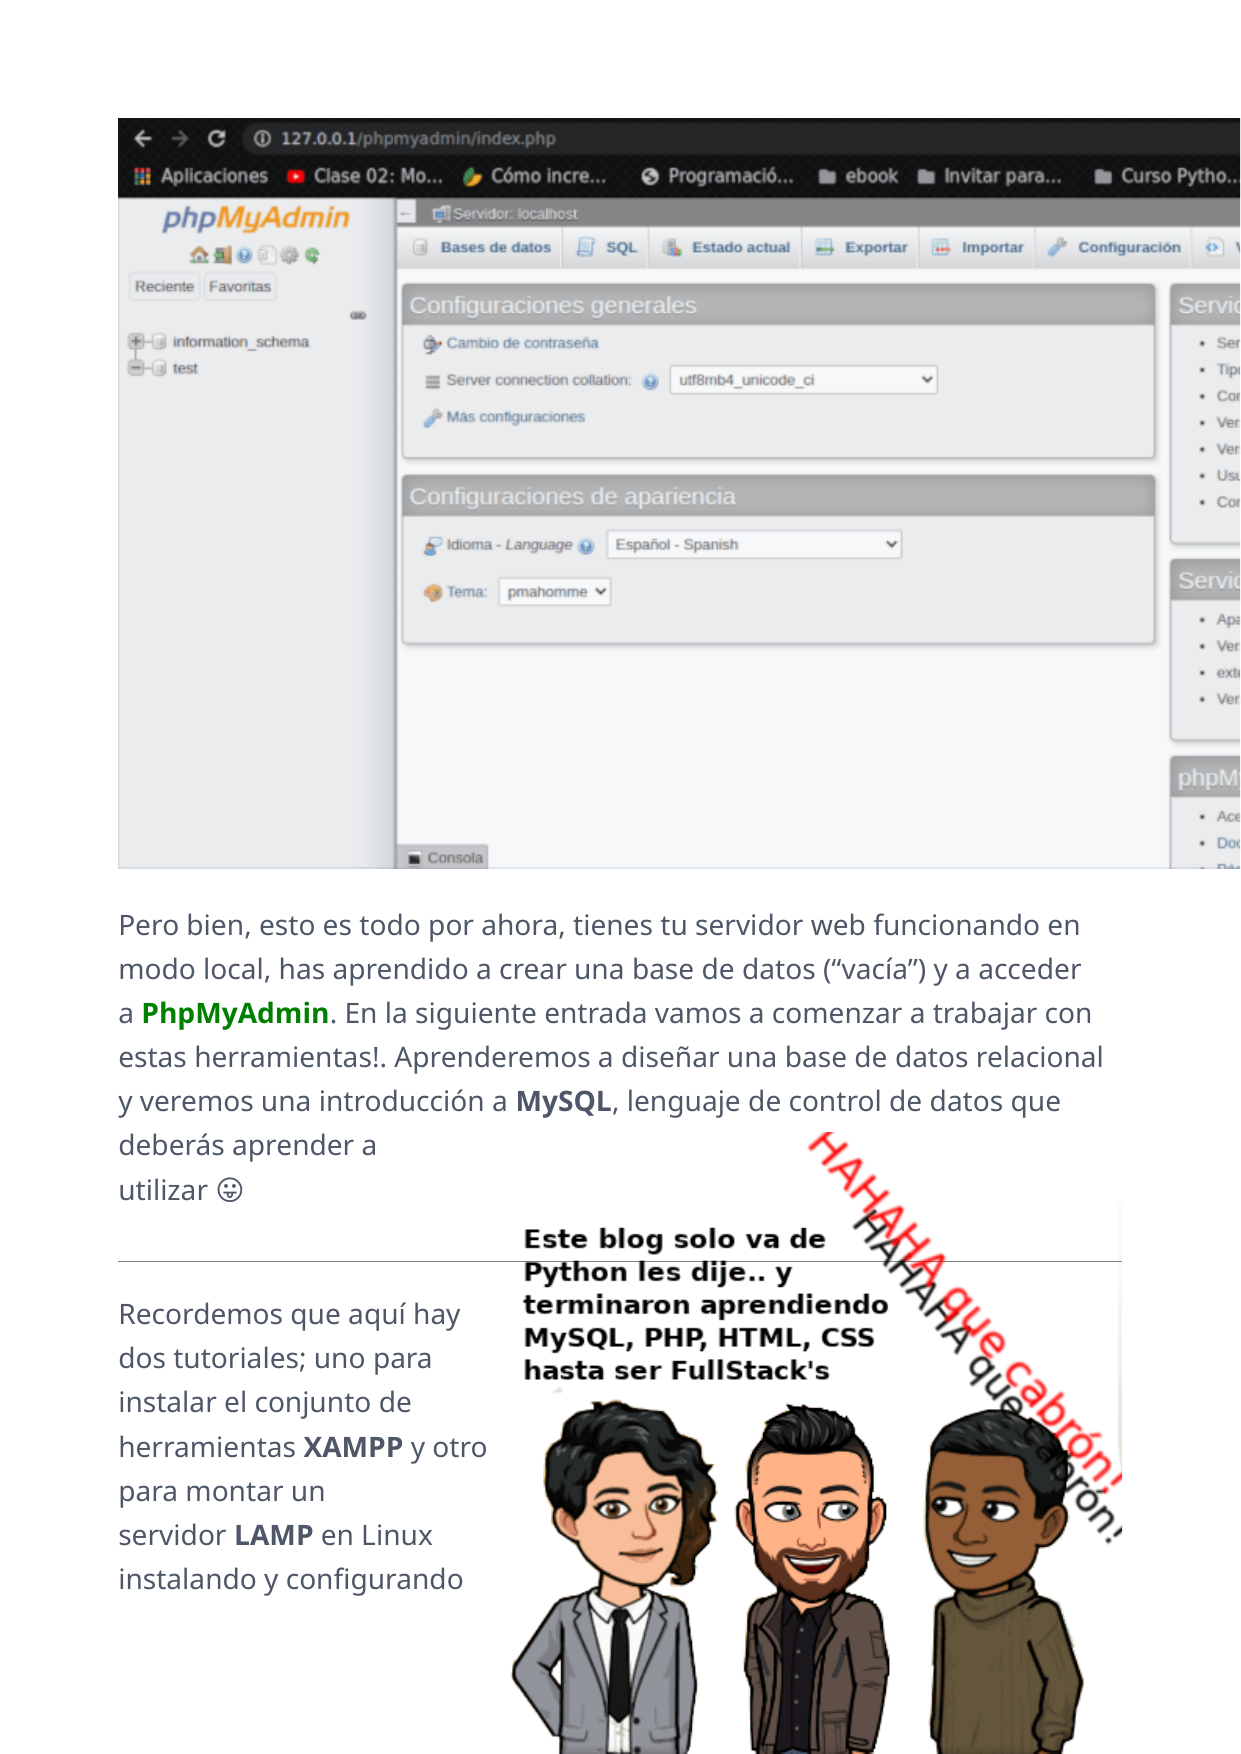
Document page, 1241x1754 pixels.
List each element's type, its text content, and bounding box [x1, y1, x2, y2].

picture [118, 118, 1241, 869]
text Pero bien, esto es todo por ahora, tienes tu servidor web funcionando en modo local, has aprendido a crear una base de datos (“vacía”) y a acceder a PhpMyAdmin. En la siguiente entrada vamos a comenzar a trabajar con estas herramientas!. Aprenderemos a diseñar una base de datos relacional y veremos una introducción a MySQL, lenguaje de control de datos que deberás aprender a utilizar 😛 [118, 905, 1122, 1208]
text Recordemos que aquí hay dos tutoriales; uno para instalar el conjunto de herramientas XAMPP y otro para montar un servidor LAMP en Linux instalando y configurando [118, 1295, 500, 1597]
picture [500, 1132, 1123, 1754]
